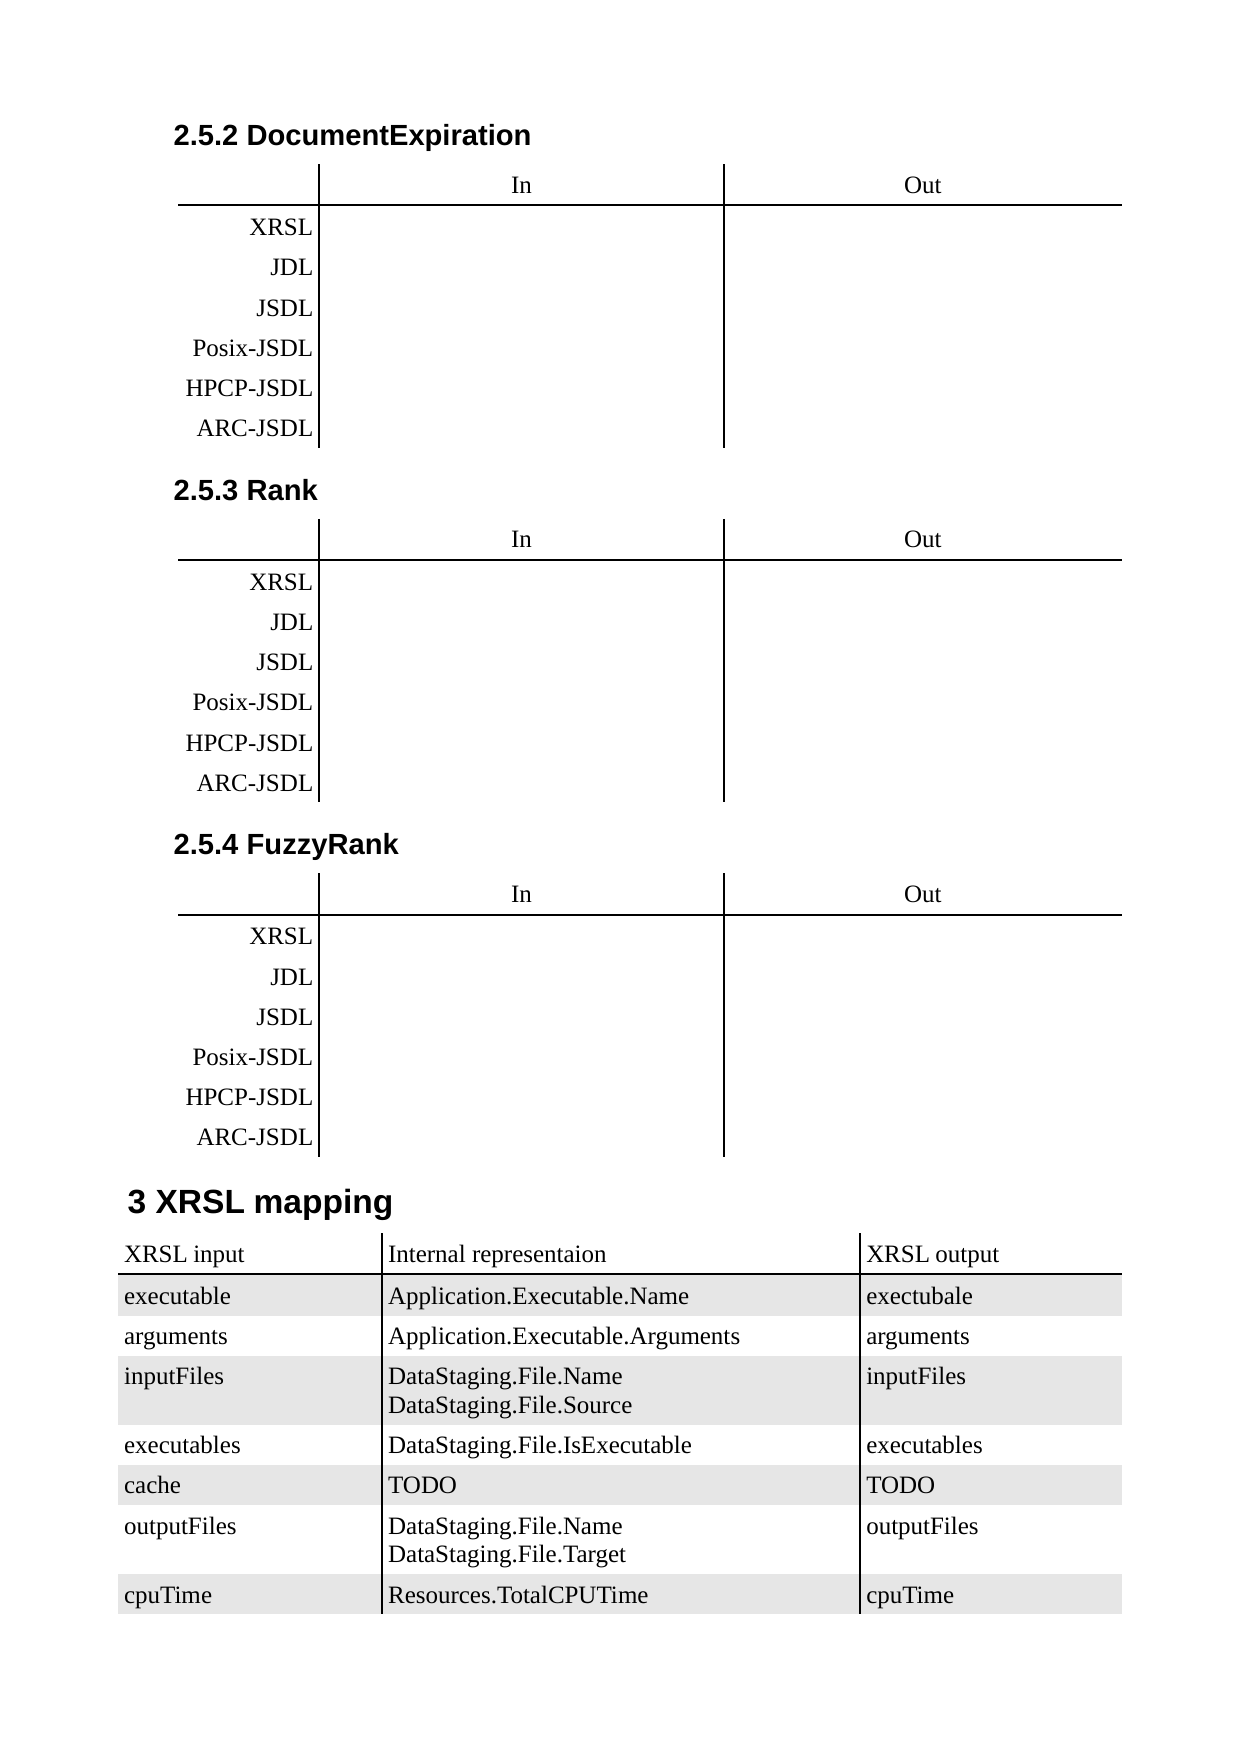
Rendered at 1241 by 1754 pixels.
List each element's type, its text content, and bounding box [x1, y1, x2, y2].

table_cell Posix-JSDL [178, 682, 318, 722]
table_cell [320, 327, 723, 367]
table_cell Resources.TotalCPUTime [383, 1574, 859, 1614]
table_cell [725, 996, 1122, 1036]
table_cell ARC-JSDL [178, 762, 318, 802]
table_cell cache [118, 1465, 381, 1505]
table_header XRSL output [861, 1233, 1122, 1273]
table_cell [725, 408, 1122, 448]
table_header Out [725, 519, 1122, 559]
table_header In [320, 519, 723, 559]
table_cell [725, 601, 1122, 641]
table_cell [320, 206, 723, 247]
table_cell Posix-JSDL [178, 1036, 318, 1076]
table_header Internal representaion [383, 1233, 859, 1273]
table_cell [320, 287, 723, 327]
table_cell ARC-JSDL [178, 1117, 318, 1157]
table_cell JSDL [178, 996, 318, 1036]
table_cell JSDL [178, 287, 318, 327]
table_cell Application.Executable.Name [383, 1275, 859, 1316]
table_header In [320, 873, 723, 913]
table_cell [725, 561, 1122, 601]
table_cell DataStaging.File.Name DataStaging.File.Source [383, 1356, 859, 1425]
table_cell outputFiles [861, 1505, 1122, 1574]
table_cell [725, 287, 1122, 327]
table_cell TODO [383, 1465, 859, 1505]
table_cell [725, 762, 1122, 802]
table_cell [320, 601, 723, 641]
table_cell DataStaging.File.IsExecutable [383, 1425, 859, 1465]
table_cell ARC-JSDL [178, 408, 318, 448]
table_cell [320, 1117, 723, 1157]
table_header XRSL input [118, 1233, 381, 1273]
table_cell [725, 722, 1122, 762]
table_cell [725, 247, 1122, 287]
table_cell exectubale [861, 1275, 1122, 1316]
table_header In [320, 164, 723, 204]
table_cell executable [118, 1275, 381, 1316]
table_cell [320, 408, 723, 448]
table_cell inputFiles [118, 1356, 381, 1425]
table_cell DataStaging.File.Name DataStaging.File.Target [383, 1505, 859, 1574]
table_cell outputFiles [118, 1505, 381, 1574]
table_cell HPCP-JSDL [178, 367, 318, 407]
table_header Out [725, 873, 1122, 913]
table_cell inputFiles [861, 1356, 1122, 1425]
table_cell arguments [118, 1316, 381, 1356]
table_cell [320, 682, 723, 722]
table_cell [320, 916, 723, 956]
table_cell XRSL [178, 206, 318, 247]
table_header Out [725, 164, 1122, 204]
table_cell [725, 1117, 1122, 1157]
table_cell Posix-JSDL [178, 327, 318, 367]
table_cell [320, 1036, 723, 1076]
table_cell [725, 916, 1122, 956]
table_cell JDL [178, 601, 318, 641]
table_cell [725, 1076, 1122, 1117]
table_cell JDL [178, 956, 318, 996]
table_header [178, 164, 318, 204]
table_cell [320, 956, 723, 996]
table_cell [725, 327, 1122, 367]
table_header [178, 873, 318, 913]
table_cell [320, 561, 723, 601]
table_cell [725, 641, 1122, 682]
table_cell XRSL [178, 916, 318, 956]
table_header [178, 519, 318, 559]
table_cell [320, 247, 723, 287]
table_cell [320, 996, 723, 1036]
table_cell Application.Executable.Arguments [383, 1316, 859, 1356]
table_cell HPCP-JSDL [178, 722, 318, 762]
table_cell HPCP-JSDL [178, 1076, 318, 1117]
table_cell [320, 722, 723, 762]
table_cell [725, 206, 1122, 247]
table_cell JDL [178, 247, 318, 287]
table_cell [320, 762, 723, 802]
table_cell [725, 682, 1122, 722]
table_cell JSDL [178, 641, 318, 682]
table_cell executables [118, 1425, 381, 1465]
table_cell [320, 641, 723, 682]
table_cell executables [861, 1425, 1122, 1465]
subtitle XRSL mapping [118, 1182, 1122, 1221]
table_cell [320, 1076, 723, 1117]
table_cell [320, 367, 723, 407]
table_cell [725, 1036, 1122, 1076]
table_cell [725, 367, 1122, 407]
table_cell cpuTime [118, 1574, 381, 1614]
table_cell TODO [861, 1465, 1122, 1505]
table_cell [725, 956, 1122, 996]
table_cell cpuTime [861, 1574, 1122, 1614]
table_cell arguments [861, 1316, 1122, 1356]
table_cell XRSL [178, 561, 318, 601]
